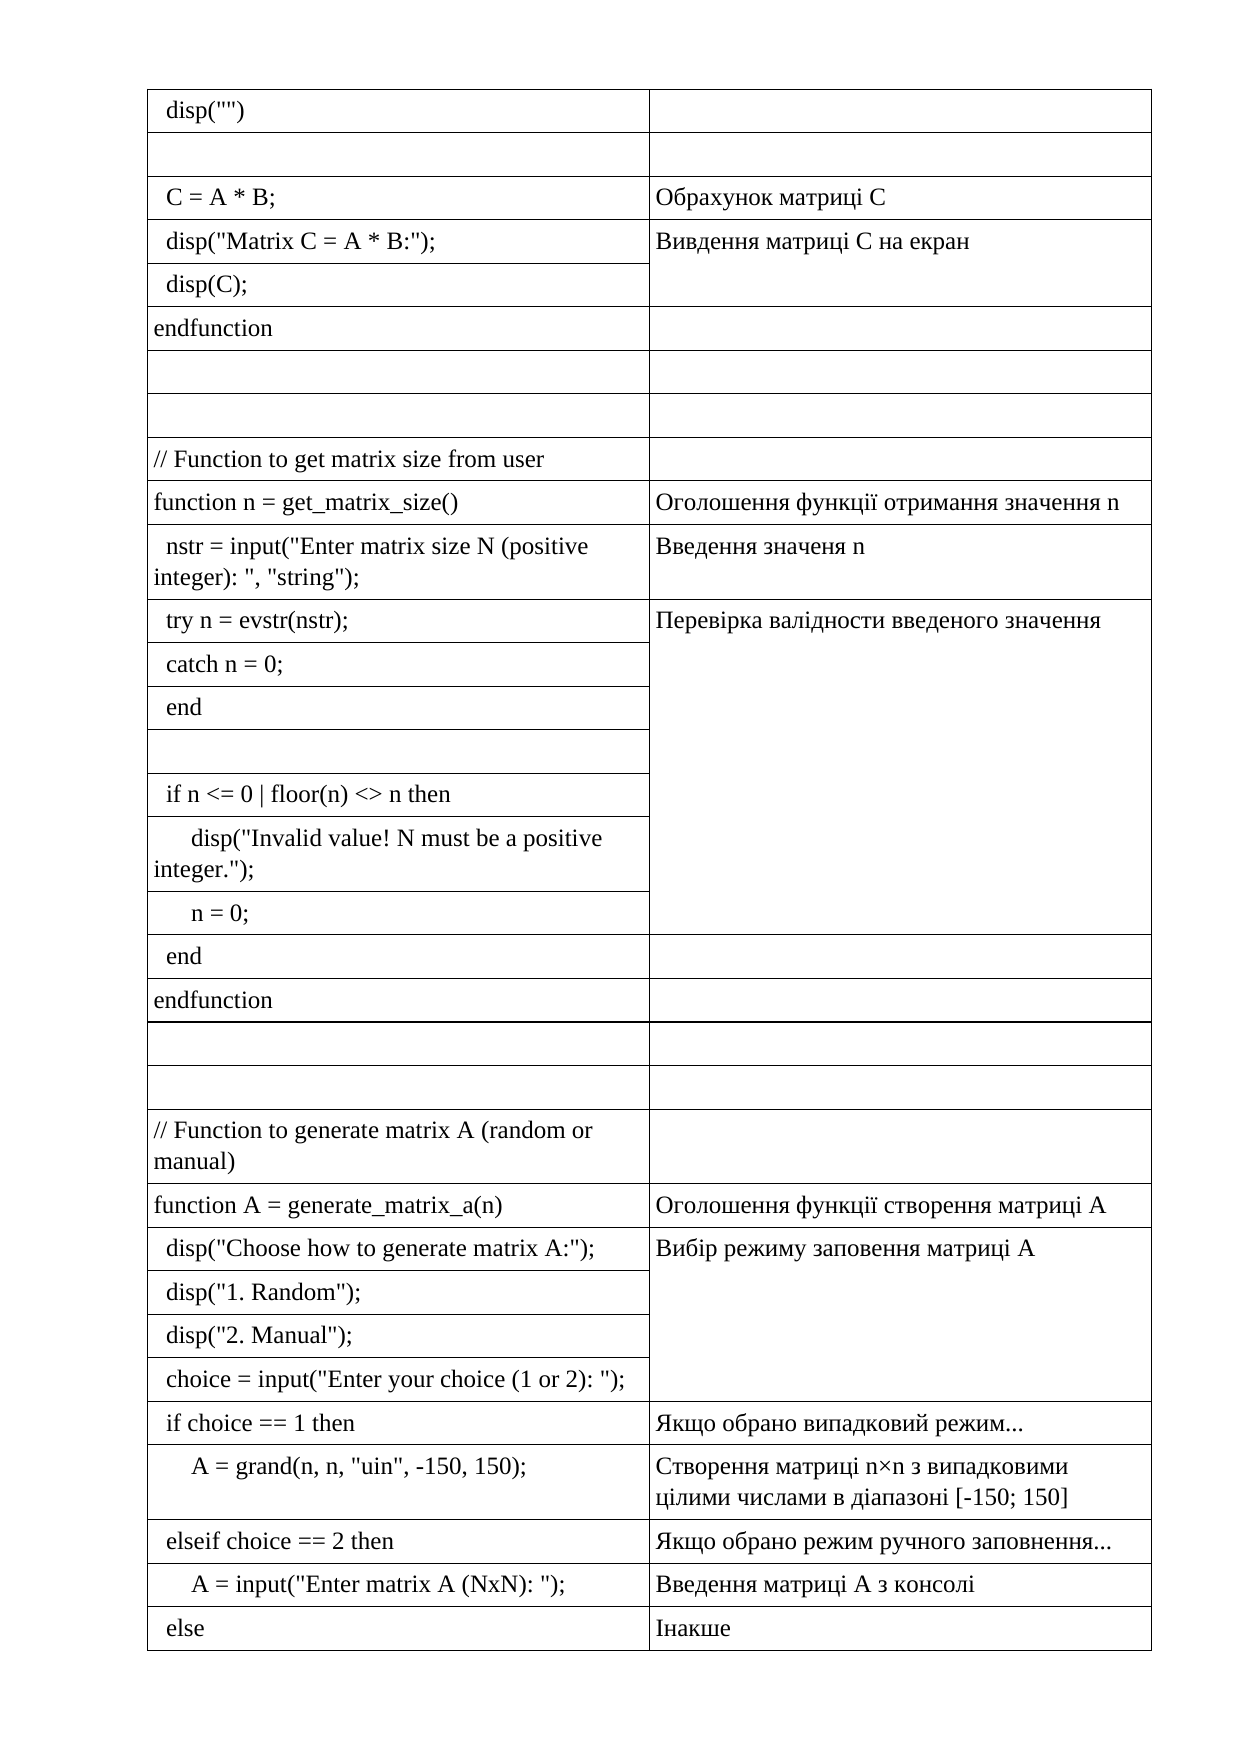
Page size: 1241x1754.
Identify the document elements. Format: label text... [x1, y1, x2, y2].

table_cell Вибір режиму заповення матриці A [650, 1228, 1151, 1401]
table_cell Якщо обрано режим ручного заповнення... [650, 1520, 1151, 1562]
table_cell Обрахунок матриці C [650, 177, 1151, 219]
table_cell A = input("Enter matrix A (NxN): "); [148, 1564, 649, 1606]
table_cell [148, 1066, 649, 1108]
table_cell [650, 133, 1151, 176]
table_cell nstr = input("Enter matrix size N (positive integer): ", "string"); [148, 525, 649, 598]
table_cell // Function to generate matrix A (random or manual) [148, 1110, 649, 1183]
table_cell [650, 438, 1151, 480]
table_cell n = 0; [148, 892, 649, 934]
table_cell [650, 1023, 1151, 1065]
table_cell [148, 133, 649, 176]
table_cell [650, 935, 1151, 978]
table_cell choice = input("Enter your choice (1 or 2): "); [148, 1358, 649, 1401]
table_cell [148, 351, 649, 393]
table_cell endfunction [148, 307, 649, 350]
table_cell try n = evstr(nstr); [148, 600, 649, 642]
table_cell disp("Choose how to generate matrix A:"); [148, 1228, 649, 1270]
table_cell elseif choice == 2 then [148, 1520, 649, 1562]
table_cell Введення значеня n [650, 525, 1151, 598]
table_cell catch n = 0; [148, 643, 649, 686]
table_cell [650, 394, 1151, 437]
table_cell [650, 979, 1151, 1021]
table_cell Оголошення функції створення матриці A [650, 1184, 1151, 1227]
table_cell disp("Matrix C = A * B:"); [148, 220, 649, 263]
table_cell disp("2. Manual"); [148, 1315, 649, 1357]
table_cell [148, 1023, 649, 1065]
table_cell if choice == 1 then [148, 1402, 649, 1444]
table_cell [650, 1066, 1151, 1108]
table_cell [148, 730, 649, 773]
table_cell else [148, 1607, 649, 1649]
table_cell [650, 307, 1151, 350]
table_cell Інакше [650, 1607, 1151, 1649]
table_cell disp("Invalid value! N must be a positive integer."); [148, 817, 649, 891]
table_cell [148, 394, 649, 437]
table_cell Створення матриці n×n з випадковими цілими числами в діапазоні [-150; 150] [650, 1445, 1151, 1519]
table_cell [650, 351, 1151, 393]
table_cell if n <= 0 | floor(n) <> n then [148, 774, 649, 816]
table_cell disp("") [148, 90, 649, 132]
table_cell function n = get_matrix_size() [148, 481, 649, 524]
table_cell Оголошення функції отримання значення n [650, 481, 1151, 524]
table_cell Введення матриці A з консолі [650, 1564, 1151, 1606]
table_cell Вивдення матриці C на екран [650, 220, 1151, 306]
table_cell Якщо обрано випадковий режим... [650, 1402, 1151, 1444]
table_cell endfunction [148, 979, 649, 1021]
table_cell end [148, 935, 649, 978]
table_cell [650, 1110, 1151, 1183]
table_cell disp(C); [148, 264, 649, 306]
table_cell A = grand(n, n, "uin", -150, 150); [148, 1445, 649, 1519]
table_cell C = A * B; [148, 177, 649, 219]
table_cell function A = generate_matrix_a(n) [148, 1184, 649, 1227]
table_cell Перевірка валідности введеного значення [650, 600, 1151, 934]
table_cell end [148, 687, 649, 729]
table_cell // Function to get matrix size from user [148, 438, 649, 480]
table_cell disp("1. Random"); [148, 1271, 649, 1314]
